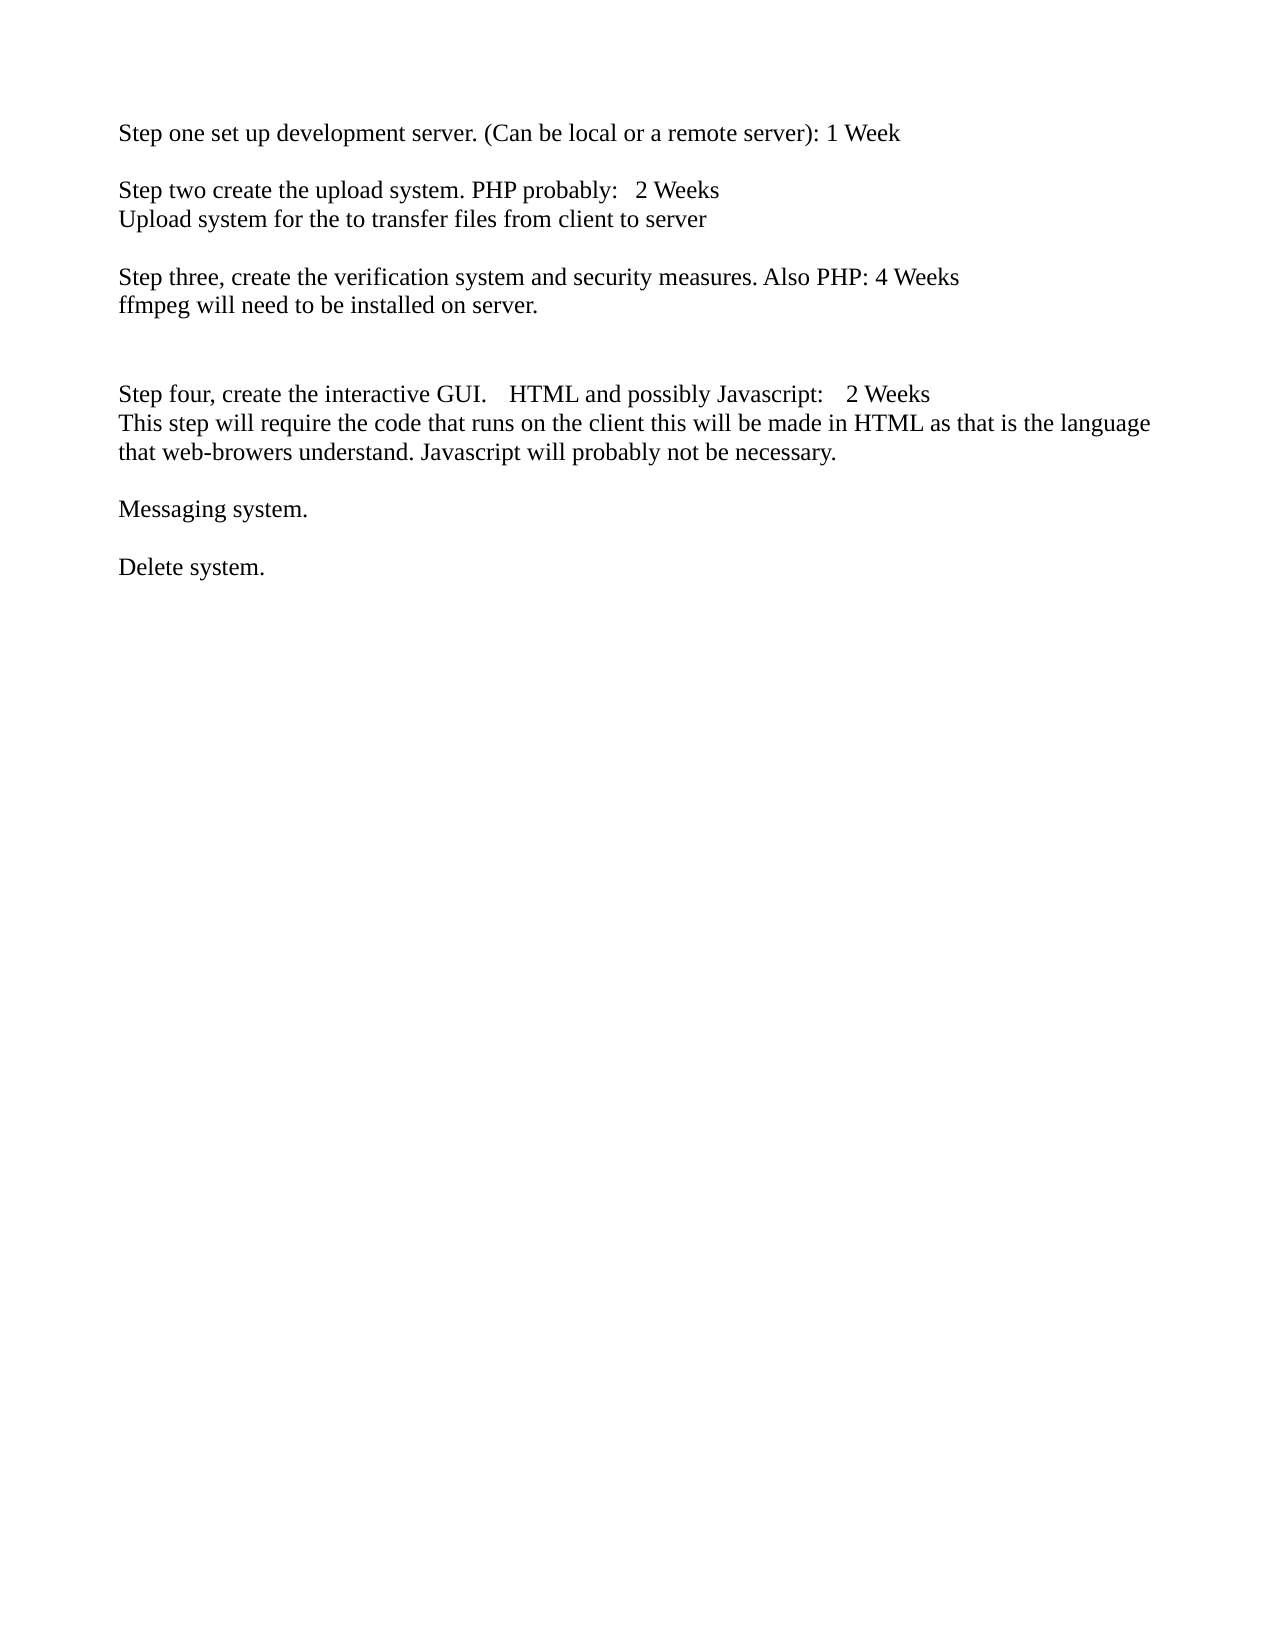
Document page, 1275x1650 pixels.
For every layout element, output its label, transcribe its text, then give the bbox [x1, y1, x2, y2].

text Step four, create the interactive GUI. HTML and possibly Javascript: 2 Weeks [118, 377, 1157, 408]
text Messaging system. [118, 494, 1157, 523]
text Upload system for the to transfer files from client to server [118, 204, 1157, 233]
text ffmpeg will need to be installed on server. [118, 291, 1157, 319]
text Step two create the upload system. PHP probably: 2 Weeks [118, 176, 1157, 204]
text Delete system. [118, 552, 1157, 581]
text Step three, create the verification system and security measures. Also PHP: 4 Weeks [118, 262, 1157, 291]
text This step will require the code that runs on the client this will be made in HTML as that is the language that web-browers understand. Javascript will probably not be necessary. [118, 408, 1157, 466]
text Step one set up development server. (Can be local or a remote server): 1 Week [118, 118, 1157, 147]
